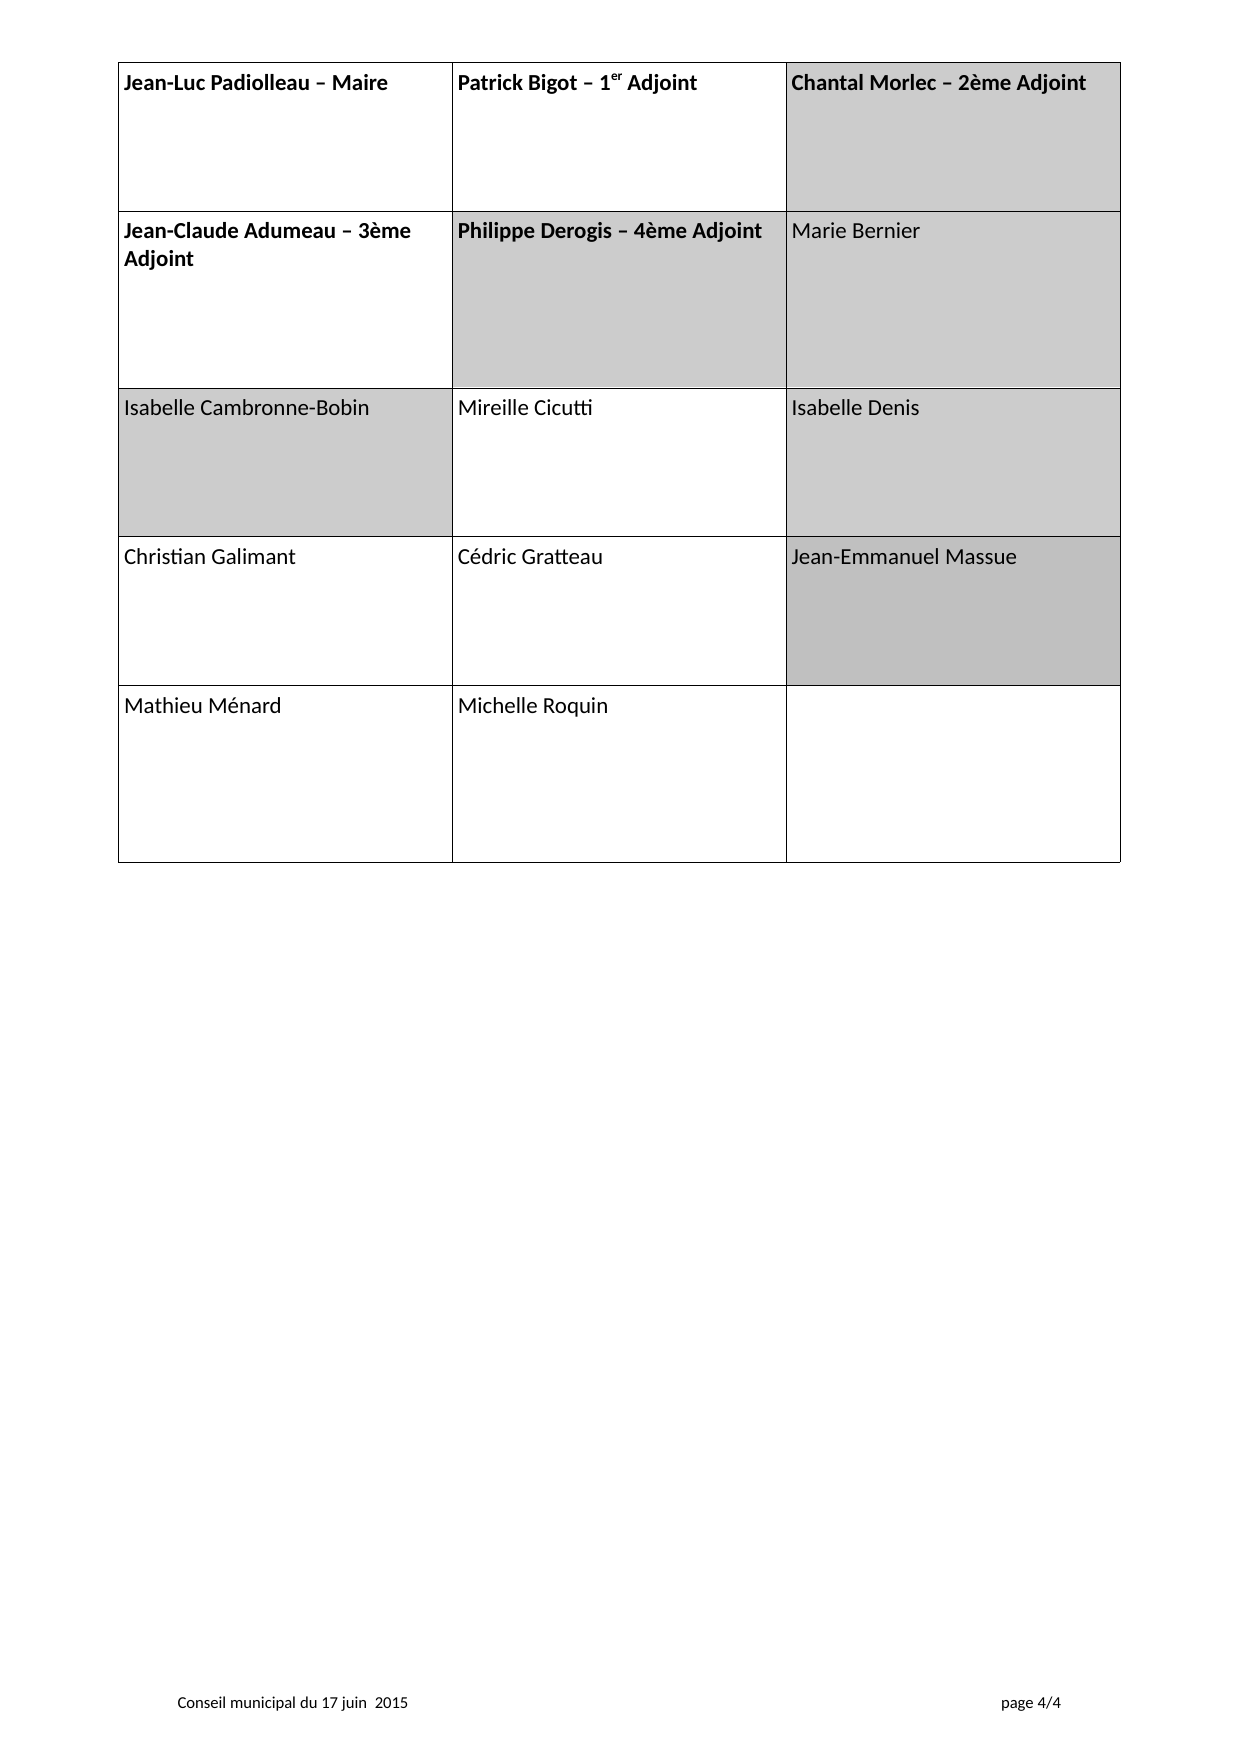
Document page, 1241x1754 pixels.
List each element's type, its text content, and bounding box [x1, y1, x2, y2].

table_cell Michelle Roquin [453, 686, 786, 862]
table_cell [787, 686, 1120, 862]
table_header Patrick Bigot – 1er Adjoint [453, 63, 786, 211]
table_cell Isabelle Denis [787, 389, 1120, 536]
table_header Jean-Luc Padiolleau – Maire [119, 63, 452, 211]
table_header Chantal Morlec – 2ème Adjoint [787, 63, 1120, 211]
table_cell Mireille Cicutti [453, 389, 786, 536]
table_cell Jean-Emmanuel Massue [787, 537, 1120, 685]
table_cell Isabelle Cambronne-Bobin [119, 389, 452, 536]
table_cell Marie Bernier [787, 212, 1120, 387]
table_cell Christian Galimant [119, 537, 452, 685]
table_cell Philippe Derogis – 4ème Adjoint [453, 212, 786, 387]
table_cell Mathieu Ménard [119, 686, 452, 862]
table_cell Cédric Gratteau [453, 537, 786, 685]
table_cell Jean-Claude Adumeau – 3ème Adjoint [119, 212, 452, 387]
